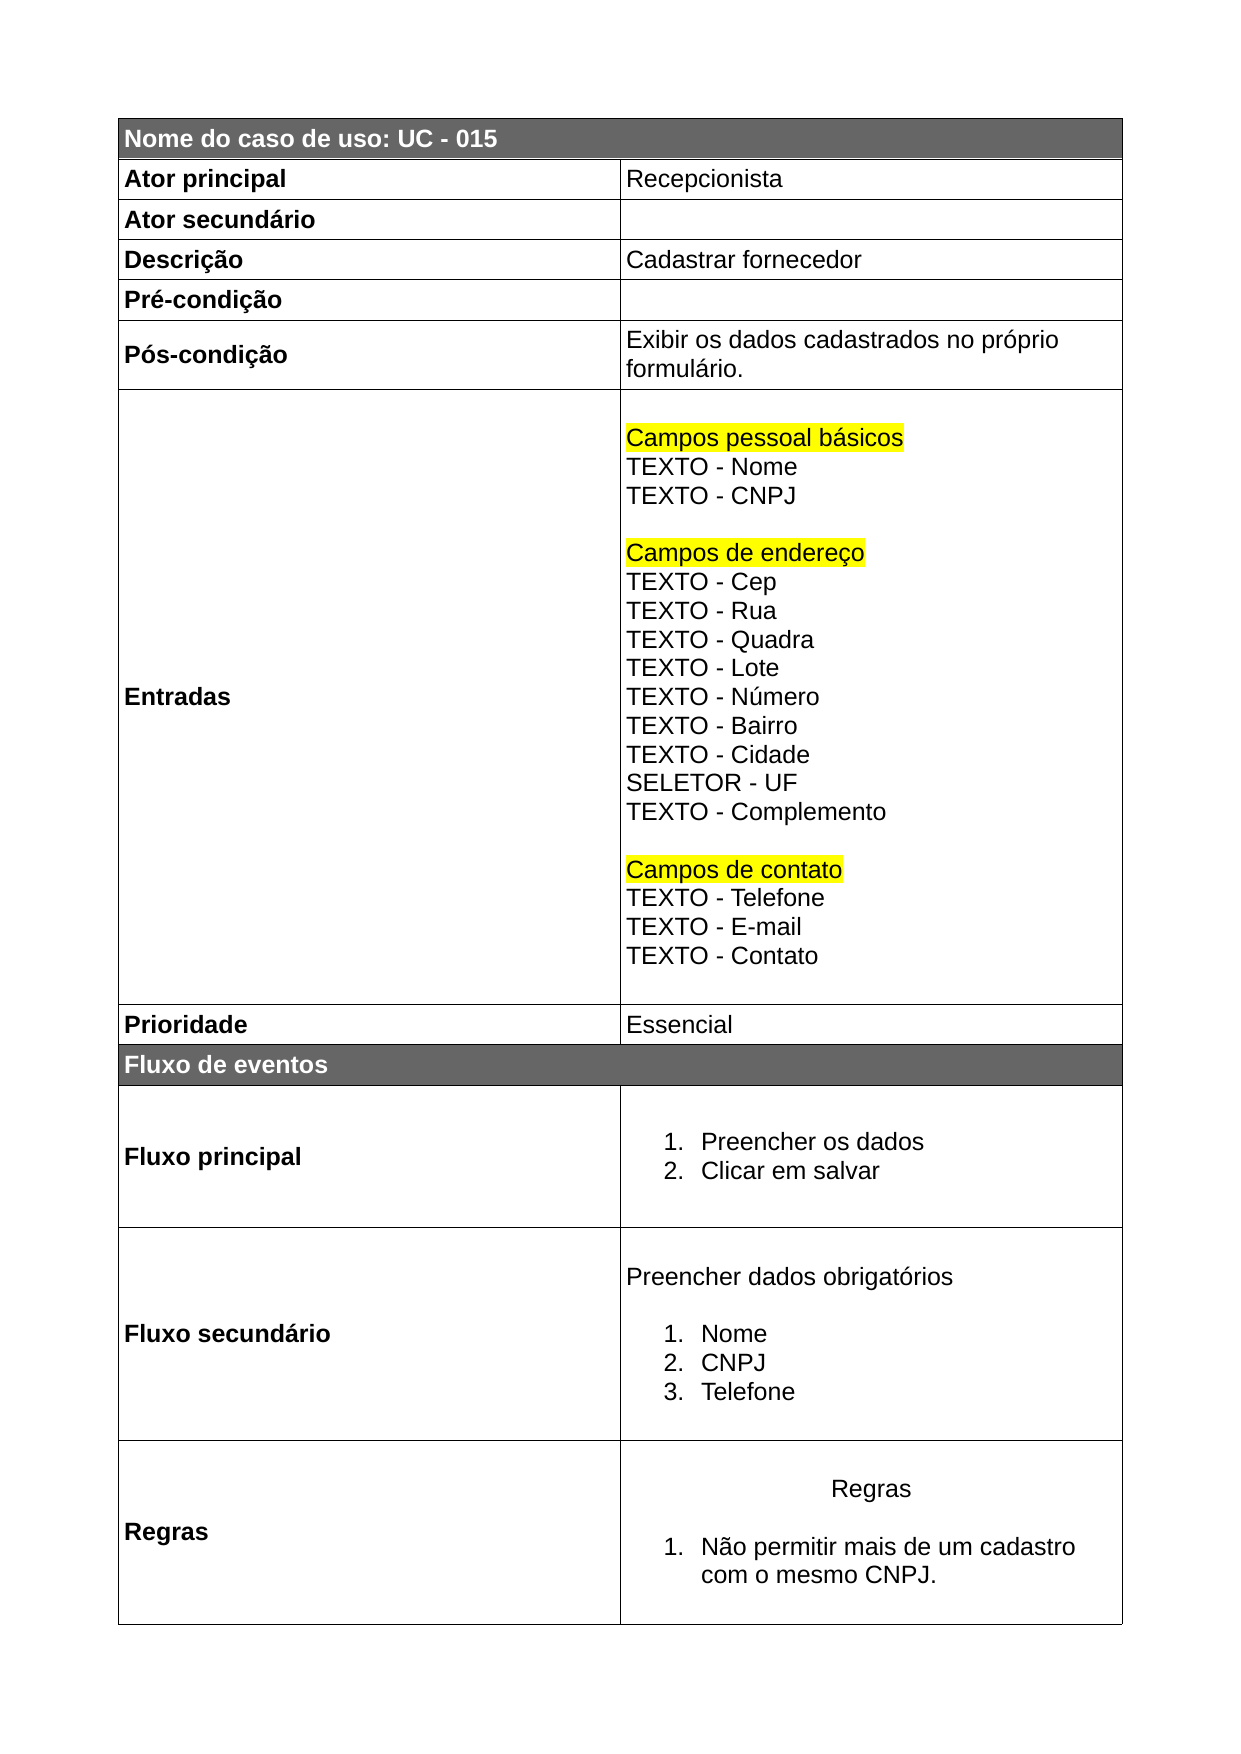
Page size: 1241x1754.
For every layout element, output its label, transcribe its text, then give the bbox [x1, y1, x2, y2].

table_cell [621, 280, 1122, 320]
table_cell Cadastrar fornecedor [621, 240, 1122, 279]
table_cell Exibir os dados cadastrados no próprio formulário. [621, 321, 1122, 389]
table_cell Recepcionista [621, 160, 1122, 199]
table_cell Entradas [119, 390, 620, 1004]
table_cell Fluxo secundário [119, 1228, 620, 1440]
table_header Nome do caso de uso: UC - 015 [119, 119, 1122, 158]
table_cell Preencher dados obrigatórios Nome CNPJ Telefone [621, 1228, 1122, 1440]
table_cell Ator principal [119, 160, 620, 199]
table_cell Regras Não permitir mais de um cadastro com o mesmo CNPJ. [621, 1441, 1122, 1624]
table_cell Ator secundário [119, 200, 620, 239]
table_cell Fluxo principal [119, 1086, 620, 1227]
table_cell Regras [119, 1441, 620, 1624]
table_cell [621, 200, 1122, 239]
table_cell Pós-condição [119, 321, 620, 389]
table_cell Prioridade [119, 1005, 620, 1044]
table_cell Fluxo de eventos [119, 1045, 1122, 1085]
table_cell Campos pessoal básicos TEXTO - Nome TEXTO - CNPJ Campos de endereço TEXTO - Cep TEXTO - Rua TEXTO - Quadra TEXTO - Lote TEXTO - Número TEXTO - Bairro TEXTO - Cidade SELETOR - UF TEXTO - Complemento Campos de contato TEXTO - Telefone TEXTO - E-mail TEXTO - Contato [621, 390, 1122, 1004]
table_cell Preencher os dados Clicar em salvar [621, 1086, 1122, 1227]
table_cell Descrição [119, 240, 620, 279]
table_cell Essencial [621, 1005, 1122, 1044]
table_cell Pré-condição [119, 280, 620, 320]
